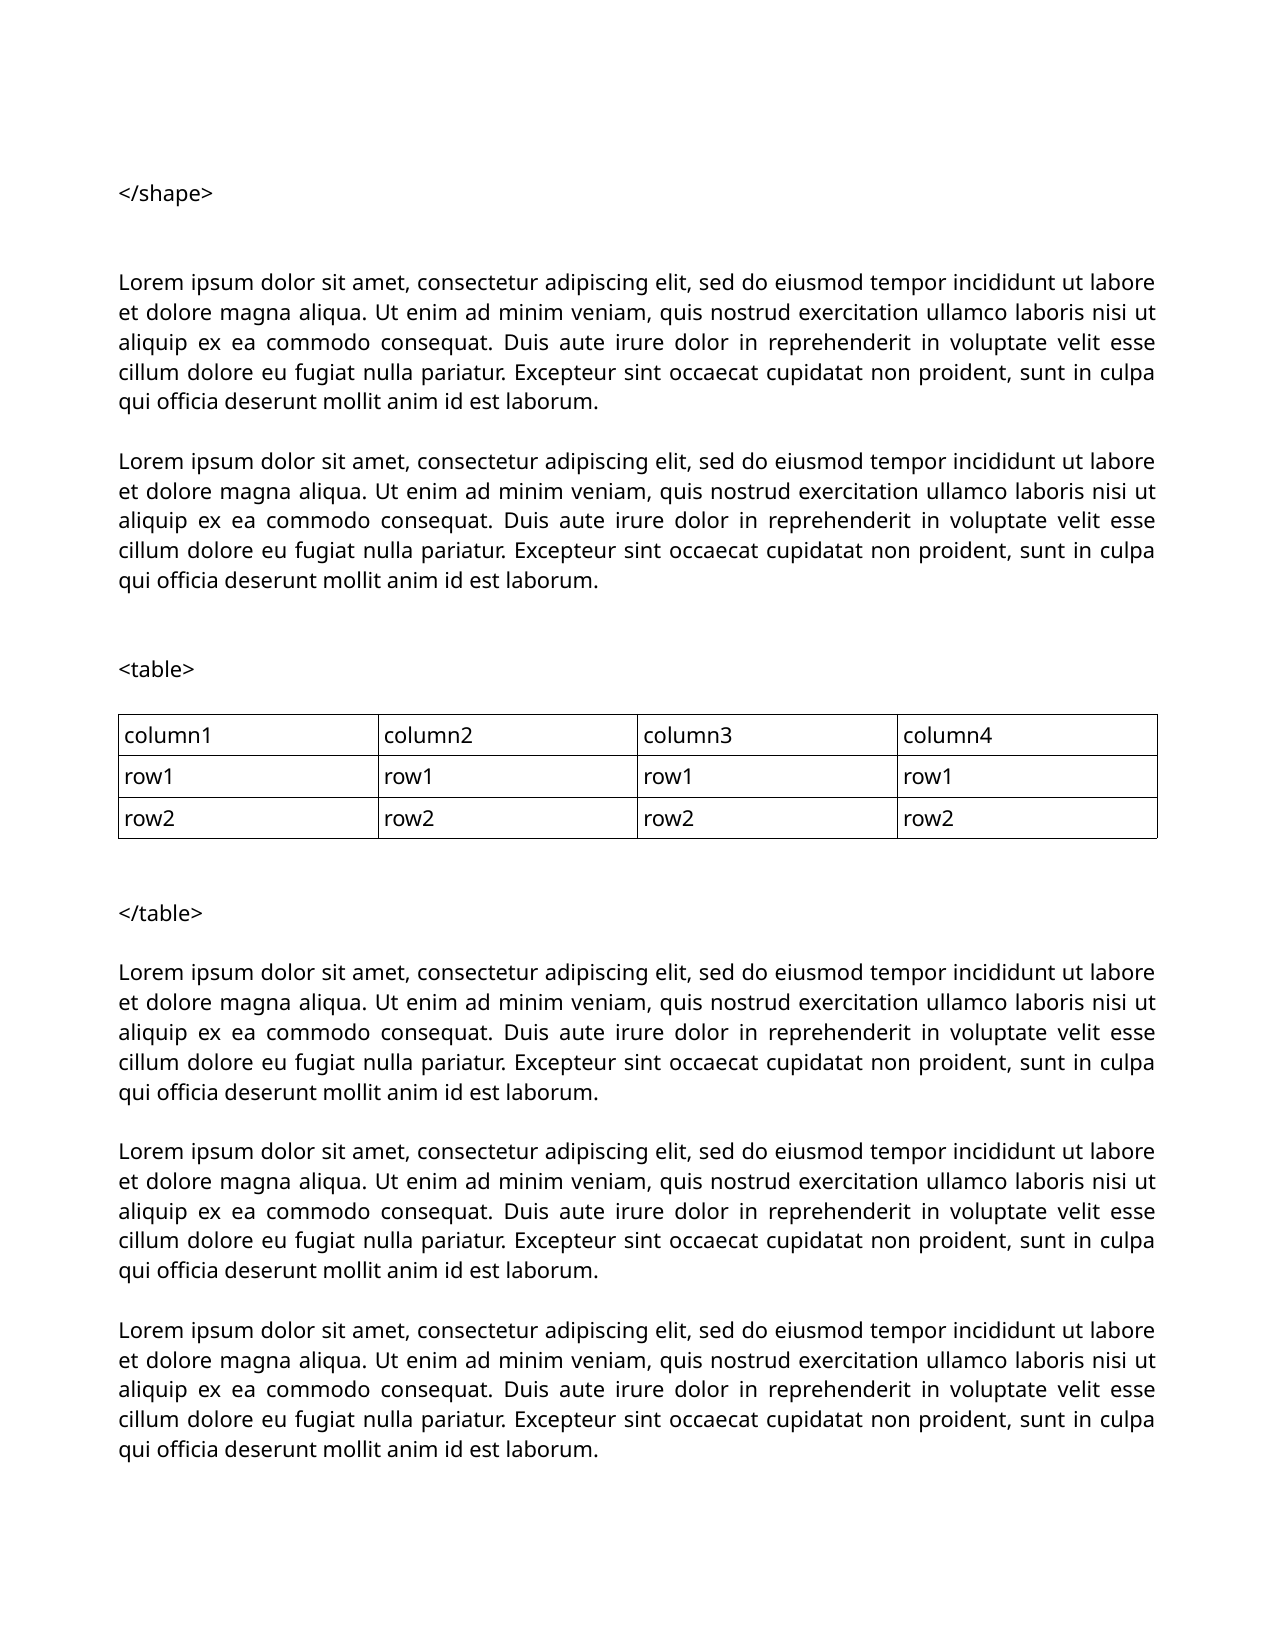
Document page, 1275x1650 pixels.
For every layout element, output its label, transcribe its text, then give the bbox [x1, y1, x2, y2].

table_cell row2 [379, 798, 637, 838]
text Lorem ipsum dolor sit amet, consectetur adipiscing elit, sed do eiusmod tempor incididunt ut labore et dolore magna aliqua. Ut enim ad minim veniam, quis nostrud exercitation ullamco laboris nisi ut aliquip ex ea commodo consequat. Duis aute irure dolor in reprehenderit in voluptate velit esse cillum dolore eu fugiat nulla pariatur. Excepteur sint occaecat cupidatat non proident, sunt in culpa qui officia deserunt mollit anim id est laborum. [118, 267, 1157, 416]
text Lorem ipsum dolor sit amet, consectetur adipiscing elit, sed do eiusmod tempor incididunt ut labore et dolore magna aliqua. Ut enim ad minim veniam, quis nostrud exercitation ullamco laboris nisi ut aliquip ex ea commodo consequat. Duis aute irure dolor in reprehenderit in voluptate velit esse cillum dolore eu fugiat nulla pariatur. Excepteur sint occaecat cupidatat non proident, sunt in culpa qui officia deserunt mollit anim id est laborum. [118, 1315, 1157, 1464]
table_header column1 [119, 715, 378, 755]
table_header column3 [638, 715, 897, 755]
text </shape> [118, 178, 1157, 207]
text <table> [118, 654, 1157, 684]
text Lorem ipsum dolor sit amet, consectetur adipiscing elit, sed do eiusmod tempor incididunt ut labore et dolore magna aliqua. Ut enim ad minim veniam, quis nostrud exercitation ullamco laboris nisi ut aliquip ex ea commodo consequat. Duis aute irure dolor in reprehenderit in voluptate velit esse cillum dolore eu fugiat nulla pariatur. Excepteur sint occaecat cupidatat non proident, sunt in culpa qui officia deserunt mollit anim id est laborum. [118, 1136, 1157, 1285]
table_cell row1 [119, 756, 378, 797]
table_cell row2 [119, 798, 378, 838]
table_cell row1 [898, 756, 1157, 797]
table_cell row1 [638, 756, 897, 797]
table_cell row1 [379, 756, 637, 797]
text </table> [118, 898, 1157, 927]
table_cell row2 [898, 798, 1157, 838]
text Lorem ipsum dolor sit amet, consectetur adipiscing elit, sed do eiusmod tempor incididunt ut labore et dolore magna aliqua. Ut enim ad minim veniam, quis nostrud exercitation ullamco laboris nisi ut aliquip ex ea commodo consequat. Duis aute irure dolor in reprehenderit in voluptate velit esse cillum dolore eu fugiat nulla pariatur. Excepteur sint occaecat cupidatat non proident, sunt in culpa qui officia deserunt mollit anim id est laborum. [118, 957, 1157, 1106]
table_header column4 [898, 715, 1157, 755]
table_header column2 [379, 715, 637, 755]
text Lorem ipsum dolor sit amet, consectetur adipiscing elit, sed do eiusmod tempor incididunt ut labore et dolore magna aliqua. Ut enim ad minim veniam, quis nostrud exercitation ullamco laboris nisi ut aliquip ex ea commodo consequat. Duis aute irure dolor in reprehenderit in voluptate velit esse cillum dolore eu fugiat nulla pariatur. Excepteur sint occaecat cupidatat non proident, sunt in culpa qui officia deserunt mollit anim id est laborum. [118, 446, 1157, 595]
table_cell row2 [638, 798, 897, 838]
